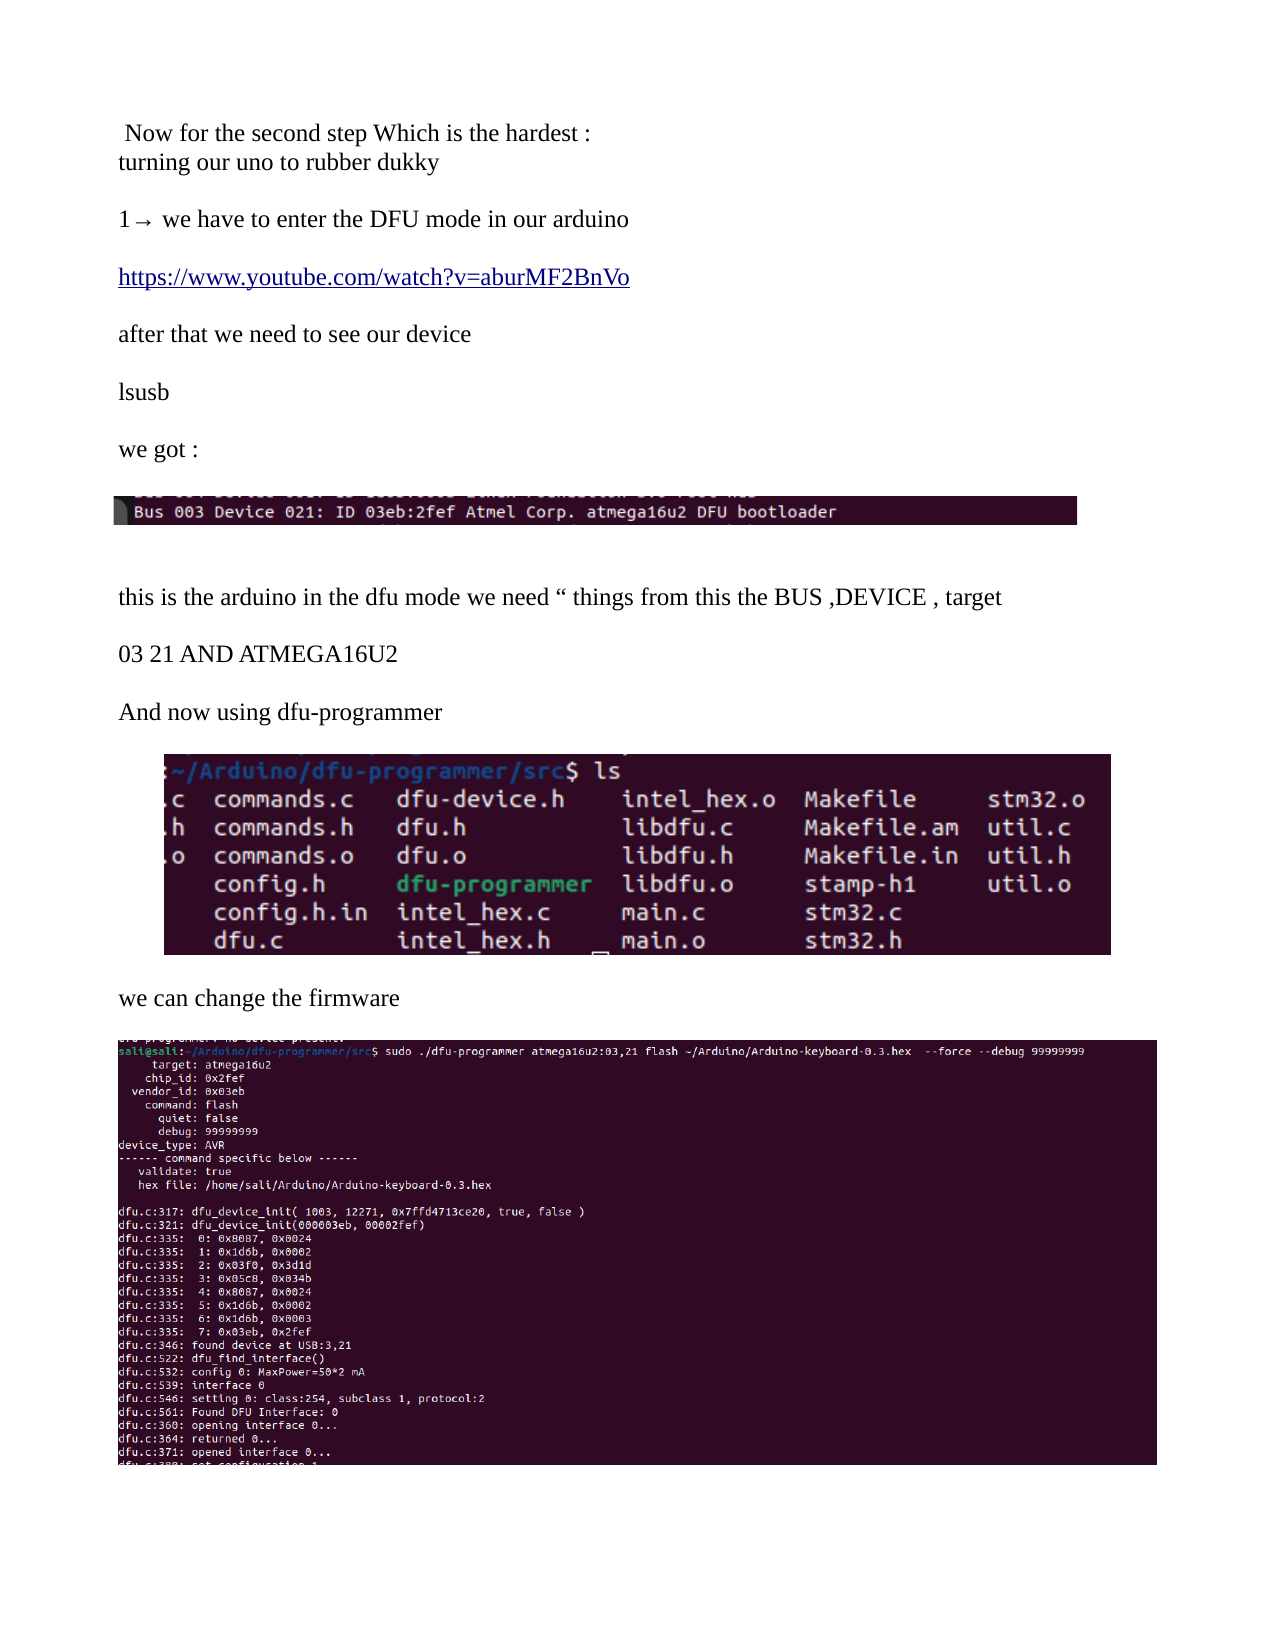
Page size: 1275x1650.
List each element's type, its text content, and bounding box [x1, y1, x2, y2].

text turning our uno to rubber dukky [118, 147, 1157, 176]
picture [113, 496, 1078, 525]
text we can change the firmware [118, 983, 1157, 1012]
text we got : [118, 434, 1157, 463]
text 03 21 AND ATMEGA16U2 [118, 639, 1157, 668]
text this is the arduino in the dfu mode we need “ things from this the BUS ,DEVICE , target [118, 582, 1157, 611]
text https://www.youtube.com/watch?v=aburMF2BnVo [118, 262, 1157, 291]
text lsusb [118, 377, 1157, 406]
picture [164, 754, 1111, 955]
text And now using dfu-programmer [118, 697, 1157, 726]
text after that we need to see our device [118, 319, 1157, 348]
picture [118, 1040, 1157, 1465]
text Now for the second step Which is the hardest : [118, 118, 1157, 147]
text 1→ we have to enter the DFU mode in our arduino [118, 204, 1157, 233]
